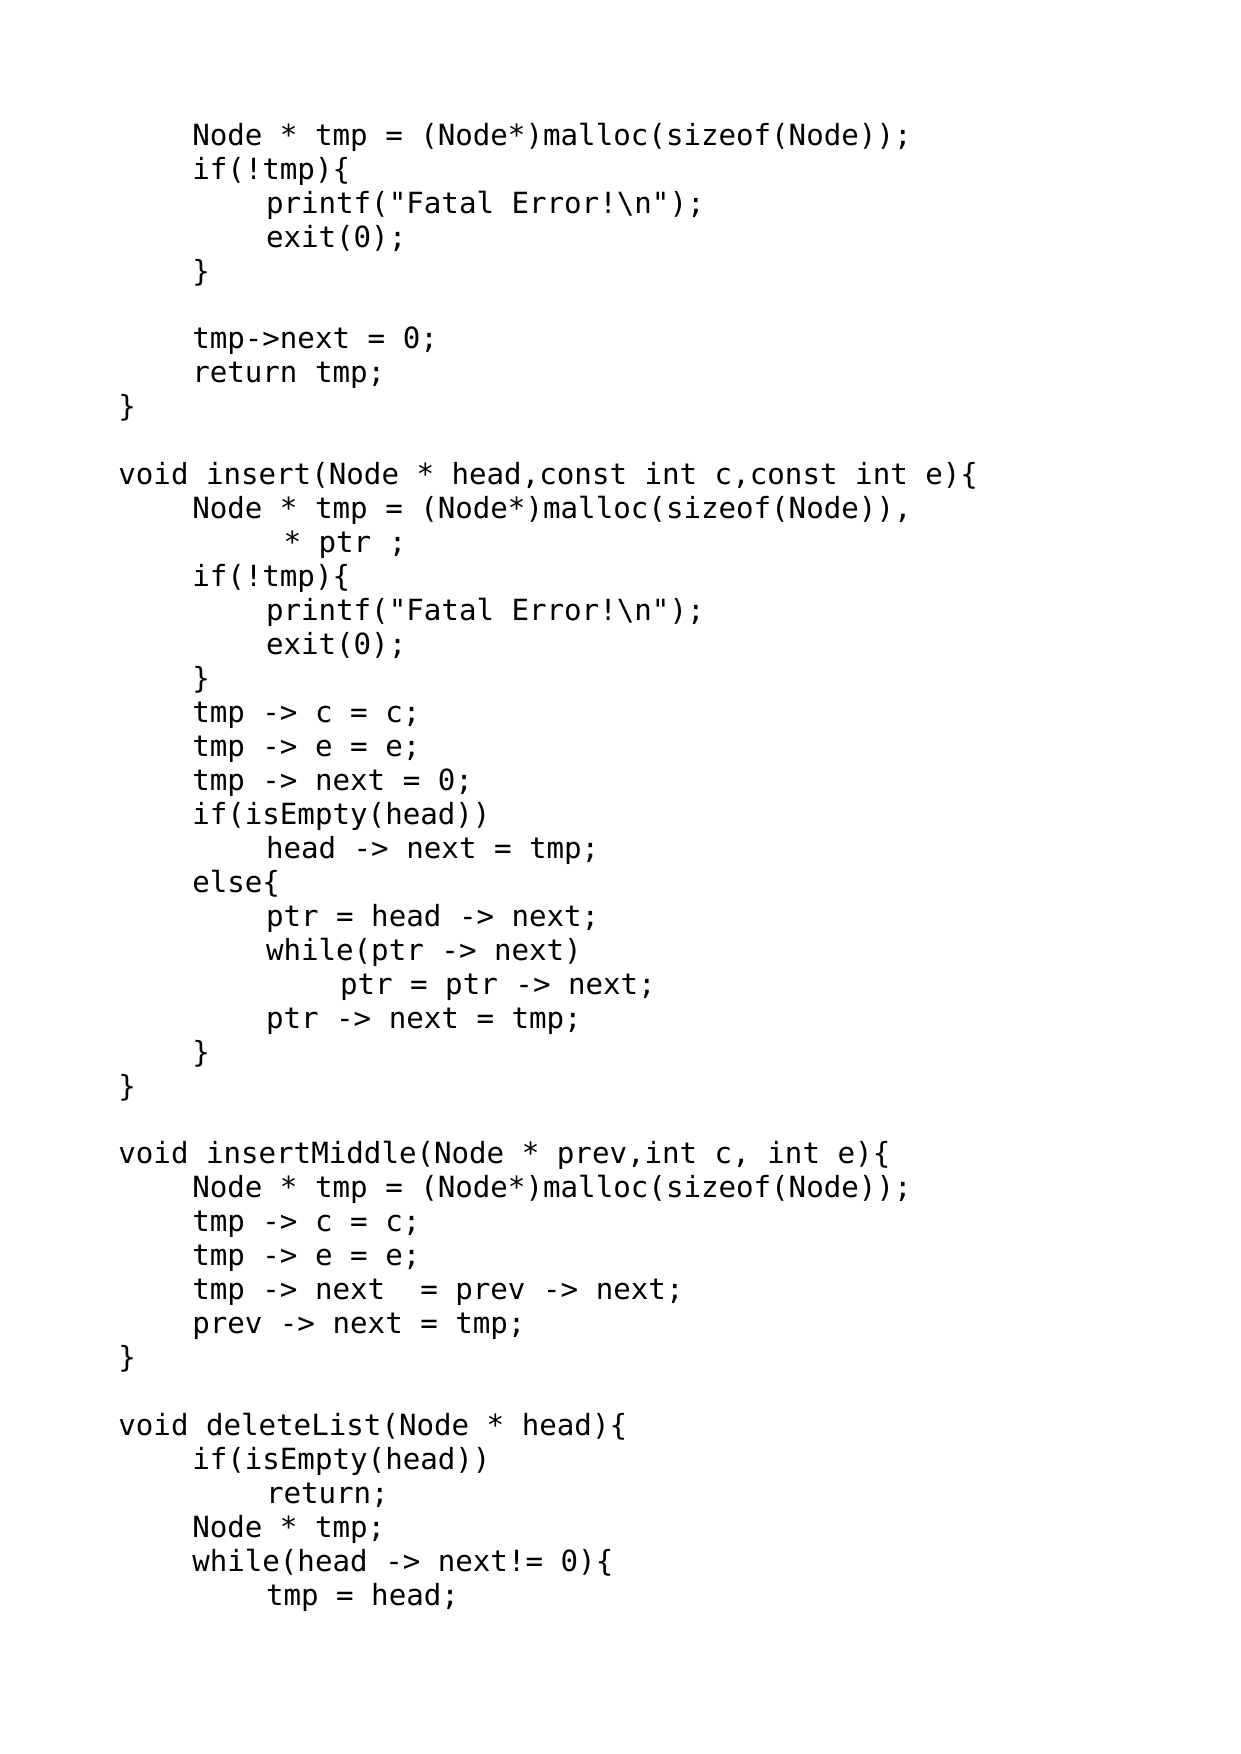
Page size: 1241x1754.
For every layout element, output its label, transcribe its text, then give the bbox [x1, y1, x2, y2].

text tmp -> c = c; [118, 1205, 1122, 1239]
text } [118, 1069, 1122, 1103]
text Node * tmp; [118, 1510, 1122, 1544]
text } [118, 390, 1122, 424]
text while(head -> next!= 0){ [118, 1544, 1122, 1578]
text head -> next = tmp; [118, 831, 1122, 865]
text void insert(Node * head,const int c,const int e){ [118, 458, 1122, 492]
text if(isEmpty(head)) [118, 797, 1122, 831]
text printf("Fatal Error!\n"); [118, 593, 1122, 627]
text prev -> next = tmp; [118, 1307, 1122, 1341]
text exit(0); [118, 220, 1122, 254]
text tmp -> e = e; [118, 1239, 1122, 1273]
text return; [118, 1476, 1122, 1510]
text tmp -> next = 0; [118, 763, 1122, 797]
text ptr -> next = tmp; [118, 1001, 1122, 1035]
text while(ptr -> next) [118, 933, 1122, 967]
text if(isEmpty(head)) [118, 1442, 1122, 1476]
text exit(0); [118, 627, 1122, 661]
text Node * tmp = (Node*)malloc(sizeof(Node)); [118, 118, 1122, 152]
text } [118, 254, 1122, 288]
text tmp -> next = prev -> next; [118, 1273, 1122, 1307]
text tmp -> e = e; [118, 729, 1122, 763]
text return tmp; [118, 356, 1122, 390]
text * ptr ; [118, 526, 1122, 559]
text tmp->next = 0; [118, 322, 1122, 356]
text if(!tmp){ [118, 152, 1122, 186]
text tmp = head; [118, 1578, 1122, 1612]
text void insertMiddle(Node * prev,int c, int e){ [118, 1137, 1122, 1171]
text ptr = ptr -> next; [118, 967, 1122, 1001]
text tmp -> c = c; [118, 695, 1122, 729]
text } [118, 661, 1122, 695]
text } [118, 1341, 1122, 1374]
text printf("Fatal Error!\n"); [118, 186, 1122, 220]
text ptr = head -> next; [118, 899, 1122, 933]
text } [118, 1035, 1122, 1069]
text Node * tmp = (Node*)malloc(sizeof(Node)); [118, 1171, 1122, 1205]
text else{ [118, 865, 1122, 899]
text Node * tmp = (Node*)malloc(sizeof(Node)), [118, 492, 1122, 526]
text void deleteList(Node * head){ [118, 1408, 1122, 1442]
text if(!tmp){ [118, 559, 1122, 593]
